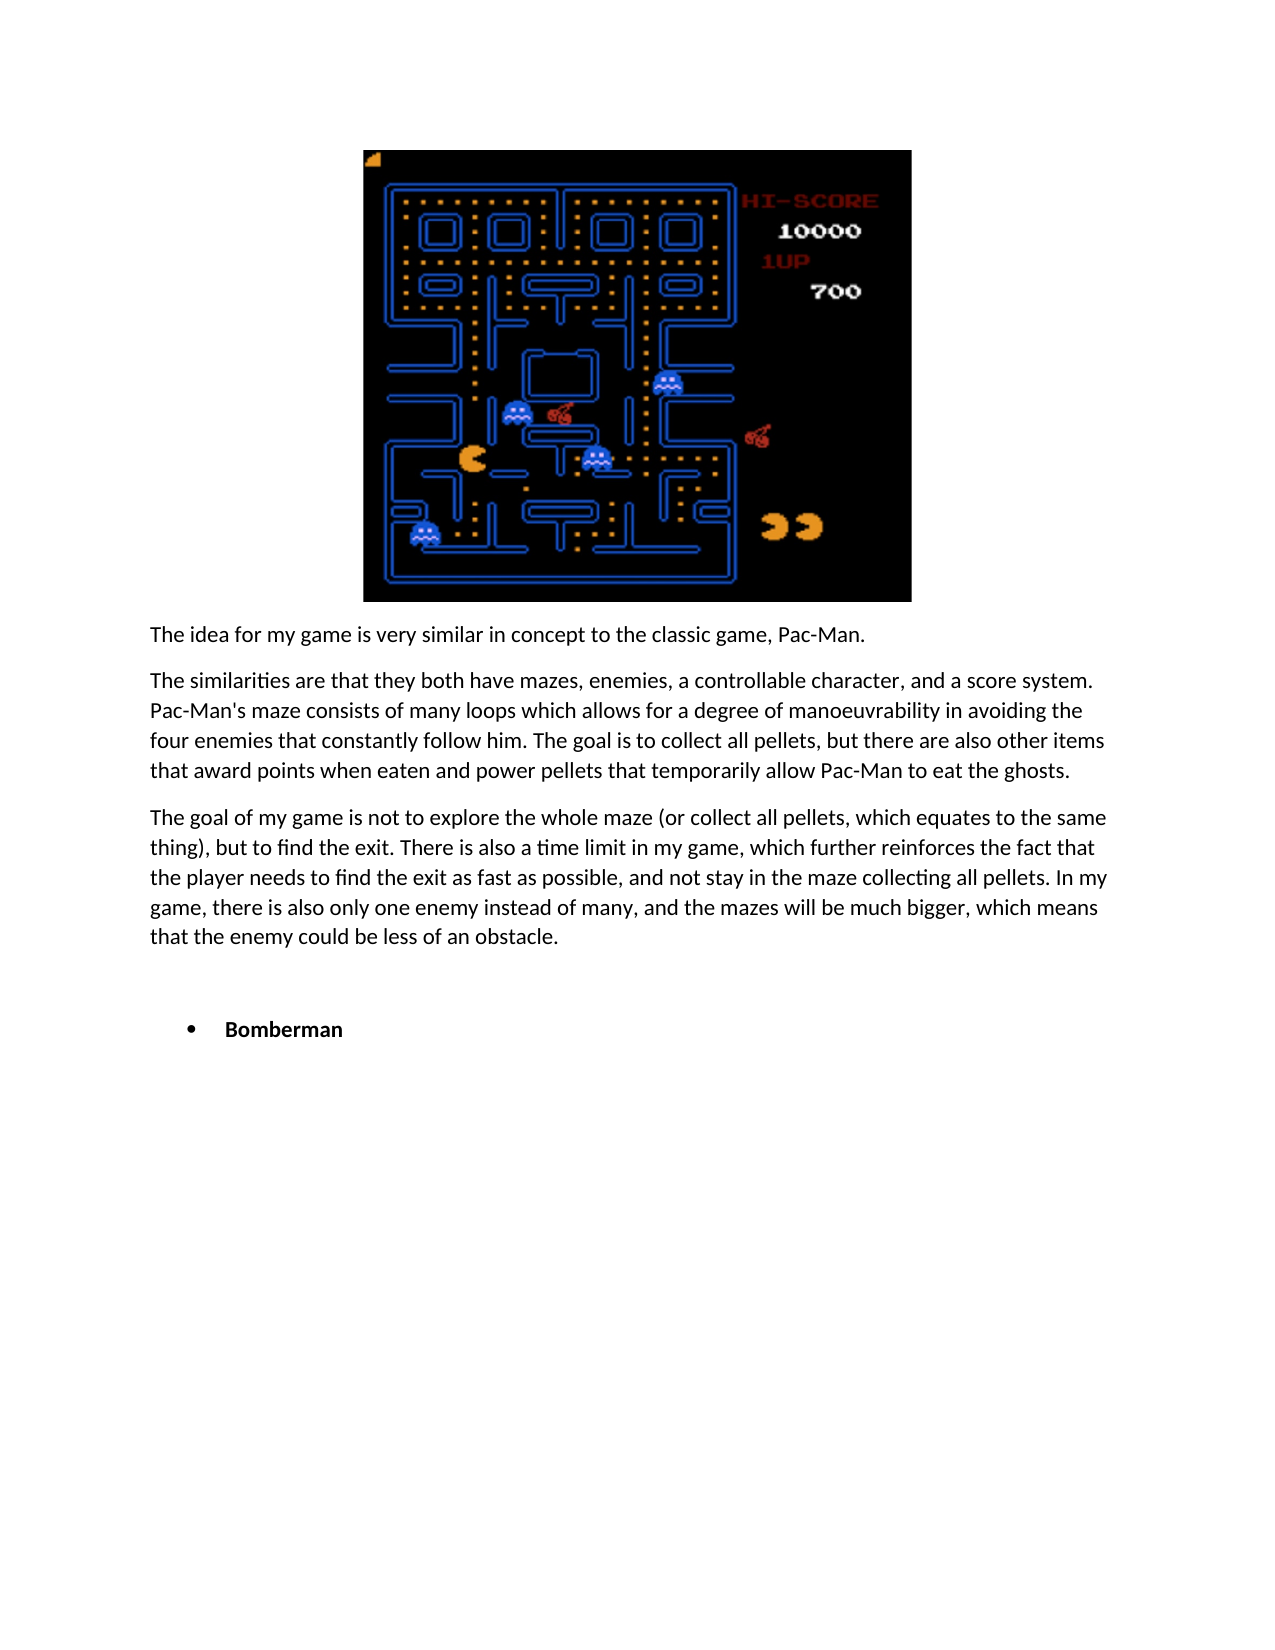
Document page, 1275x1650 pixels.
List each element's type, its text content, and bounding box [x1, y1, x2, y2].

text The idea for my game is very similar in concept to the classic game, Pac-Man. [150, 620, 1125, 648]
text The goal of my game is not to explore the whole maze (or collect all pellets, which equates to the same thing), but to find the exit. There is also a time limit in my game, which further reinforces the fact that the player needs to find the exit as fast as possible, and not stay in the maze collecting all pellets. In my game, there is also only one enemy instead of many, and the mazes will be much bigger, which means that the enemy could be less of an obstacle. [150, 803, 1125, 951]
list Bomberman [187, 1016, 1125, 1044]
picture [363, 150, 912, 602]
text The similarities are that they both have mazes, enemies, a controllable character, and a score system. Pac-Man's maze consists of many loops which allows for a degree of manoeuvrability in avoiding the four enemies that constantly follow him. The goal is to collect all pellets, but there are also other items that award points when eaten and power pellets that temporarily allow Pac-Man to eat the ghosts. [150, 667, 1125, 784]
